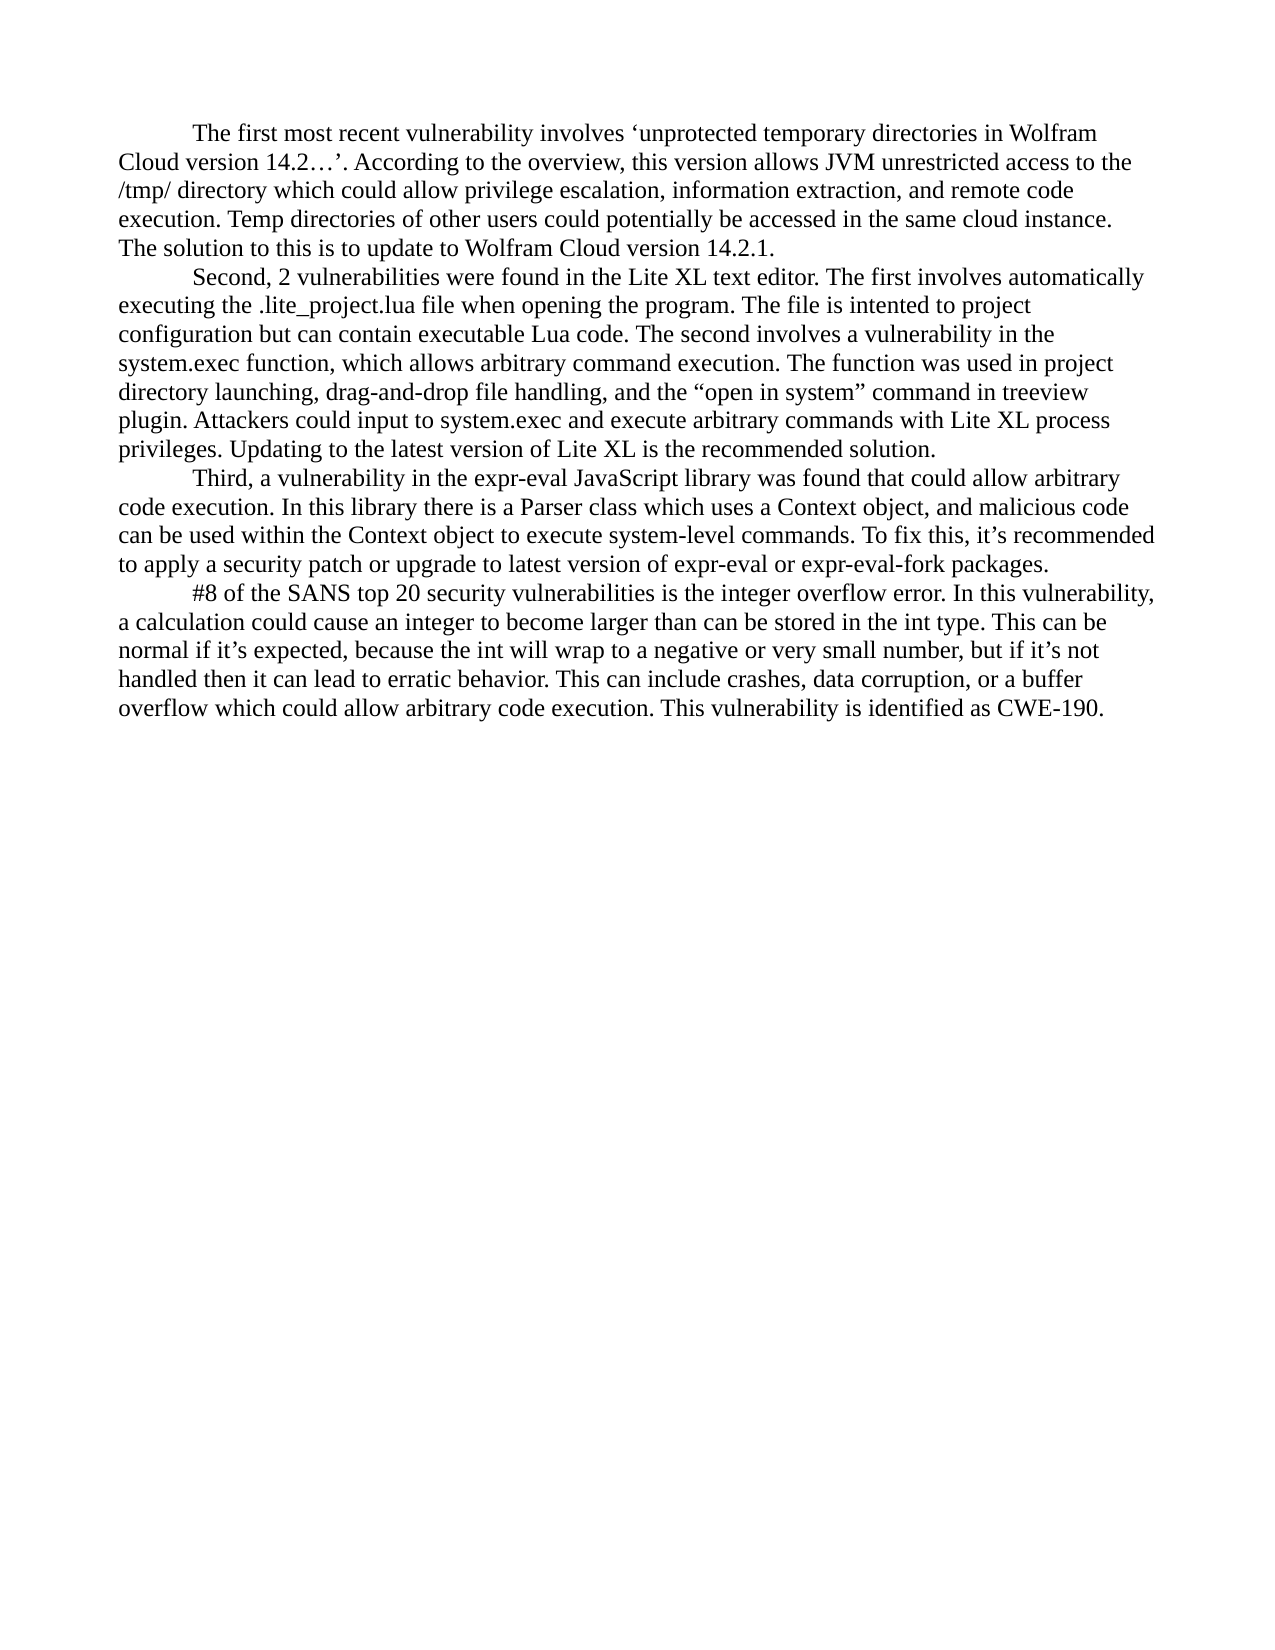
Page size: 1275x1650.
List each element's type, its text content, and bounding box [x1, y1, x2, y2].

text Third, a vulnerability in the expr-eval JavaScript library was found that could allow arbitrary code execution. In this library there is a Parser class which uses a Context object, and malicious code can be used within the Context object to execute system-level commands. To fix this, it’s recommended to apply a security patch or upgrade to latest version of expr-eval or expr-eval-fork packages. [118, 463, 1157, 578]
text Second, 2 vulnerabilities were found in the Lite XL text editor. The first involves automatically executing the .lite_project.lua file when opening the program. The file is intented to project configuration but can contain executable Lua code. The second involves a vulnerability in the system.exec function, which allows arbitrary command execution. The function was used in project directory launching, drag-and-drop file handling, and the “open in system” command in treeview plugin. Attackers could input to system.exec and execute arbitrary commands with Lite XL process privileges. Updating to the latest version of Lite XL is the recommended solution. [118, 262, 1157, 463]
text The first most recent vulnerability involves ‘unprotected temporary directories in Wolfram Cloud version 14.2…’. According to the overview, this version allows JVM unrestricted access to the /tmp/ directory which could allow privilege escalation, information extraction, and remote code execution. Temp directories of other users could potentially be accessed in the same cloud instance. The solution to this is to update to Wolfram Cloud version 14.2.1. [118, 118, 1157, 262]
text #8 of the SANS top 20 security vulnerabilities is the integer overflow error. In this vulnerability, a calculation could cause an integer to become larger than can be stored in the int type. This can be normal if it’s expected, because the int will wrap to a negative or very small number, but if it’s not handled then it can lead to erratic behavior. This can include crashes, data corruption, or a buffer overflow which could allow arbitrary code execution. This vulnerability is identified as CWE-190. [118, 578, 1157, 722]
